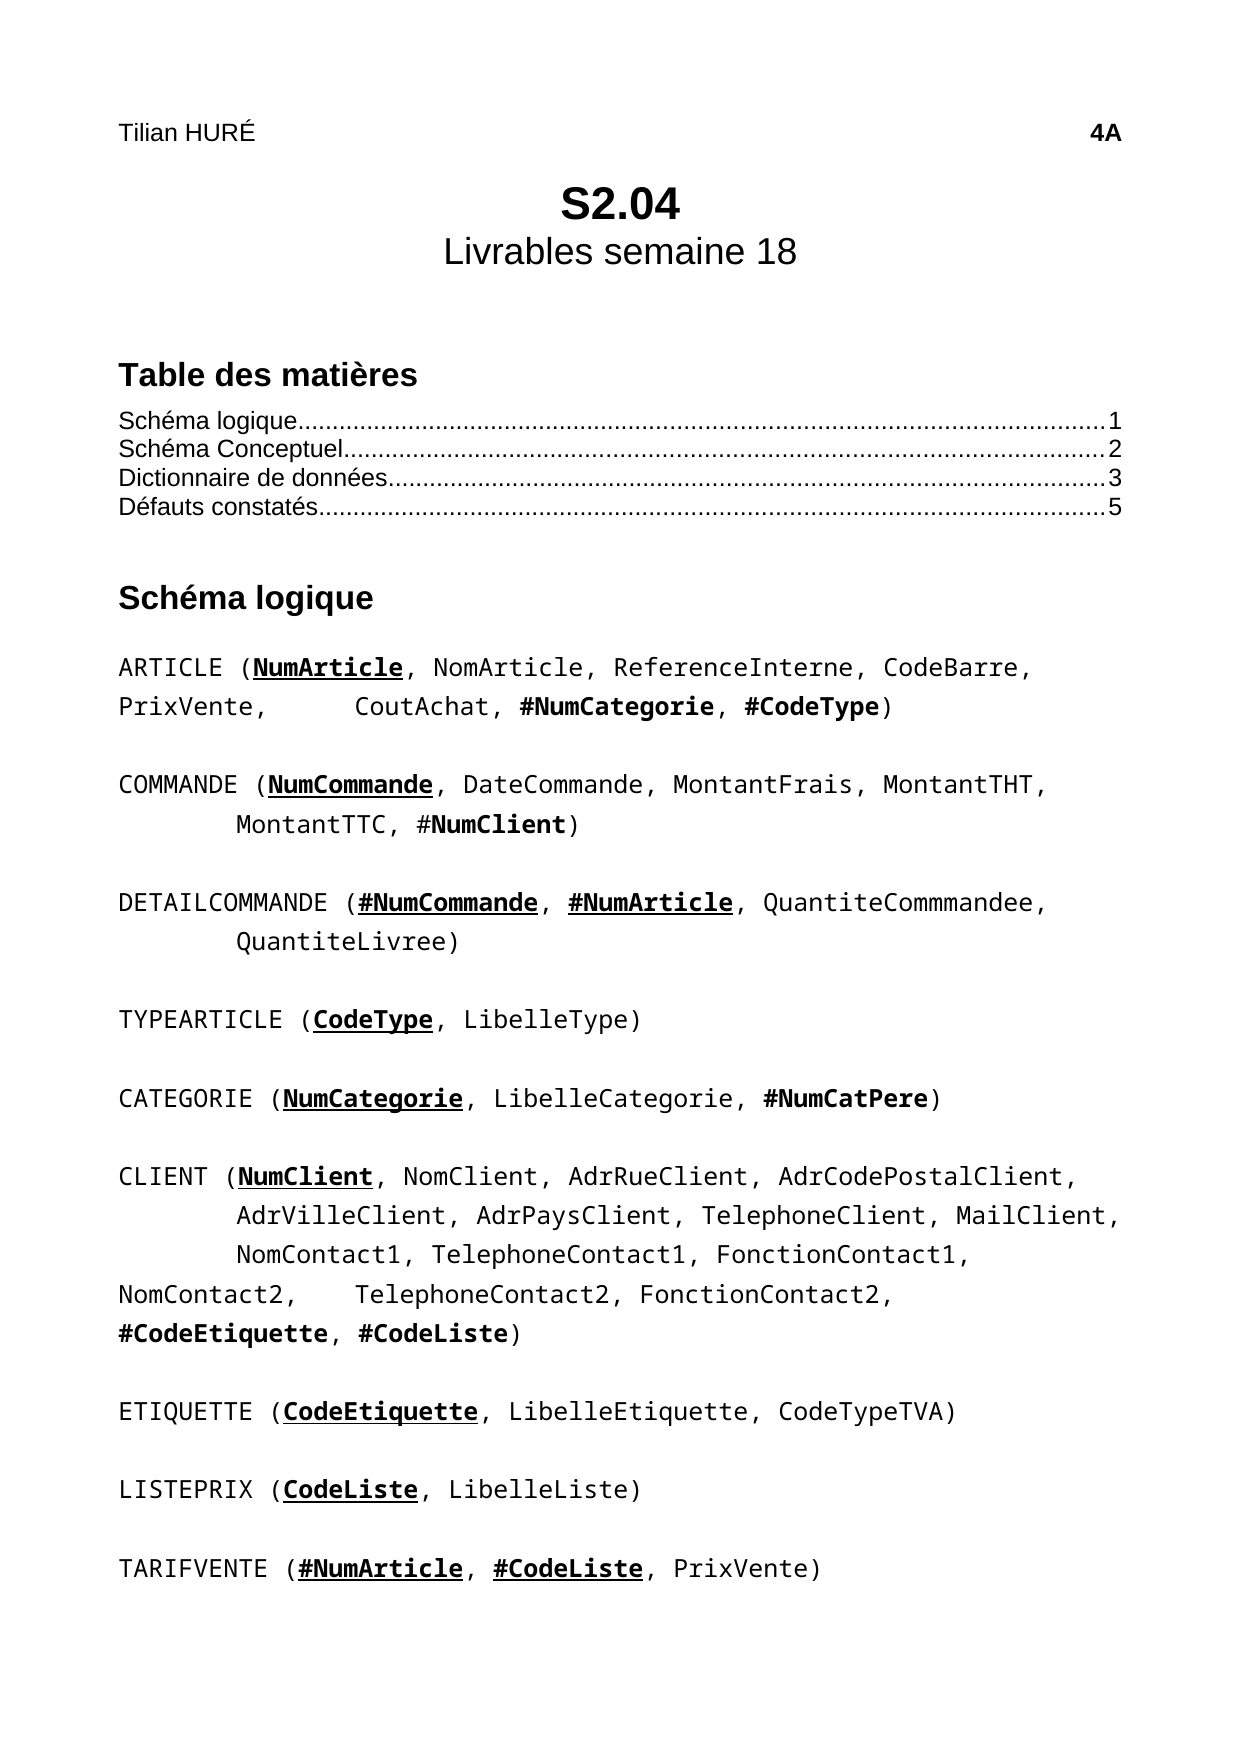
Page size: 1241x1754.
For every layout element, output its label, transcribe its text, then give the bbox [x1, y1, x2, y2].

text ETIQUETTE (CodeEtiquette, LibelleEtiquette, CodeTypeTVA) [118, 1394, 1122, 1428]
text Livrables semaine 18 [118, 229, 1122, 272]
text TARIFVENTE (#NumArticle, #CodeListe, PrixVente) [118, 1550, 1122, 1584]
text Schéma Conceptuel 2 [118, 434, 1122, 463]
text S2.04 [118, 176, 1122, 229]
text ARTICLE (NumArticle, NomArticle, ReferenceInterne, CodeBarre, PrixVente, CoutAchat, #NumCategorie, #CodeType) [118, 649, 1122, 723]
text TYPEARTICLE (CodeType, LibelleType) [118, 1002, 1122, 1036]
text CATEGORIE (NumCategorie, LibelleCategorie, #NumCatPere) [118, 1080, 1122, 1114]
text Dictionnaire de données 3 [118, 463, 1122, 492]
subtitle Schéma logique [118, 578, 1122, 617]
text LISTEPRIX (CodeListe, LibelleListe) [118, 1472, 1122, 1506]
text Défauts constatés 5 [118, 492, 1122, 521]
text Schéma logique 1 [118, 406, 1122, 434]
subtitle Table des matières [118, 355, 1122, 393]
text DETAILCOMMANDE (#NumCommande, #NumArticle, QuantiteCommmandee, QuantiteLivree) [118, 884, 1122, 958]
text CLIENT (NumClient, NomClient, AdrRueClient, AdrCodePostalClient, AdrVilleClient, AdrPaysClient, TelephoneClient, MailClient, NomContact1, TelephoneContact1, FonctionContact1, NomContact2, TelephoneContact2, FonctionContact2, #CodeEtiquette, #CodeListe) [118, 1159, 1122, 1349]
text COMMANDE (NumCommande, DateCommande, MontantFrais, MontantTHT, MontantTTC, #NumClient) [118, 767, 1122, 840]
